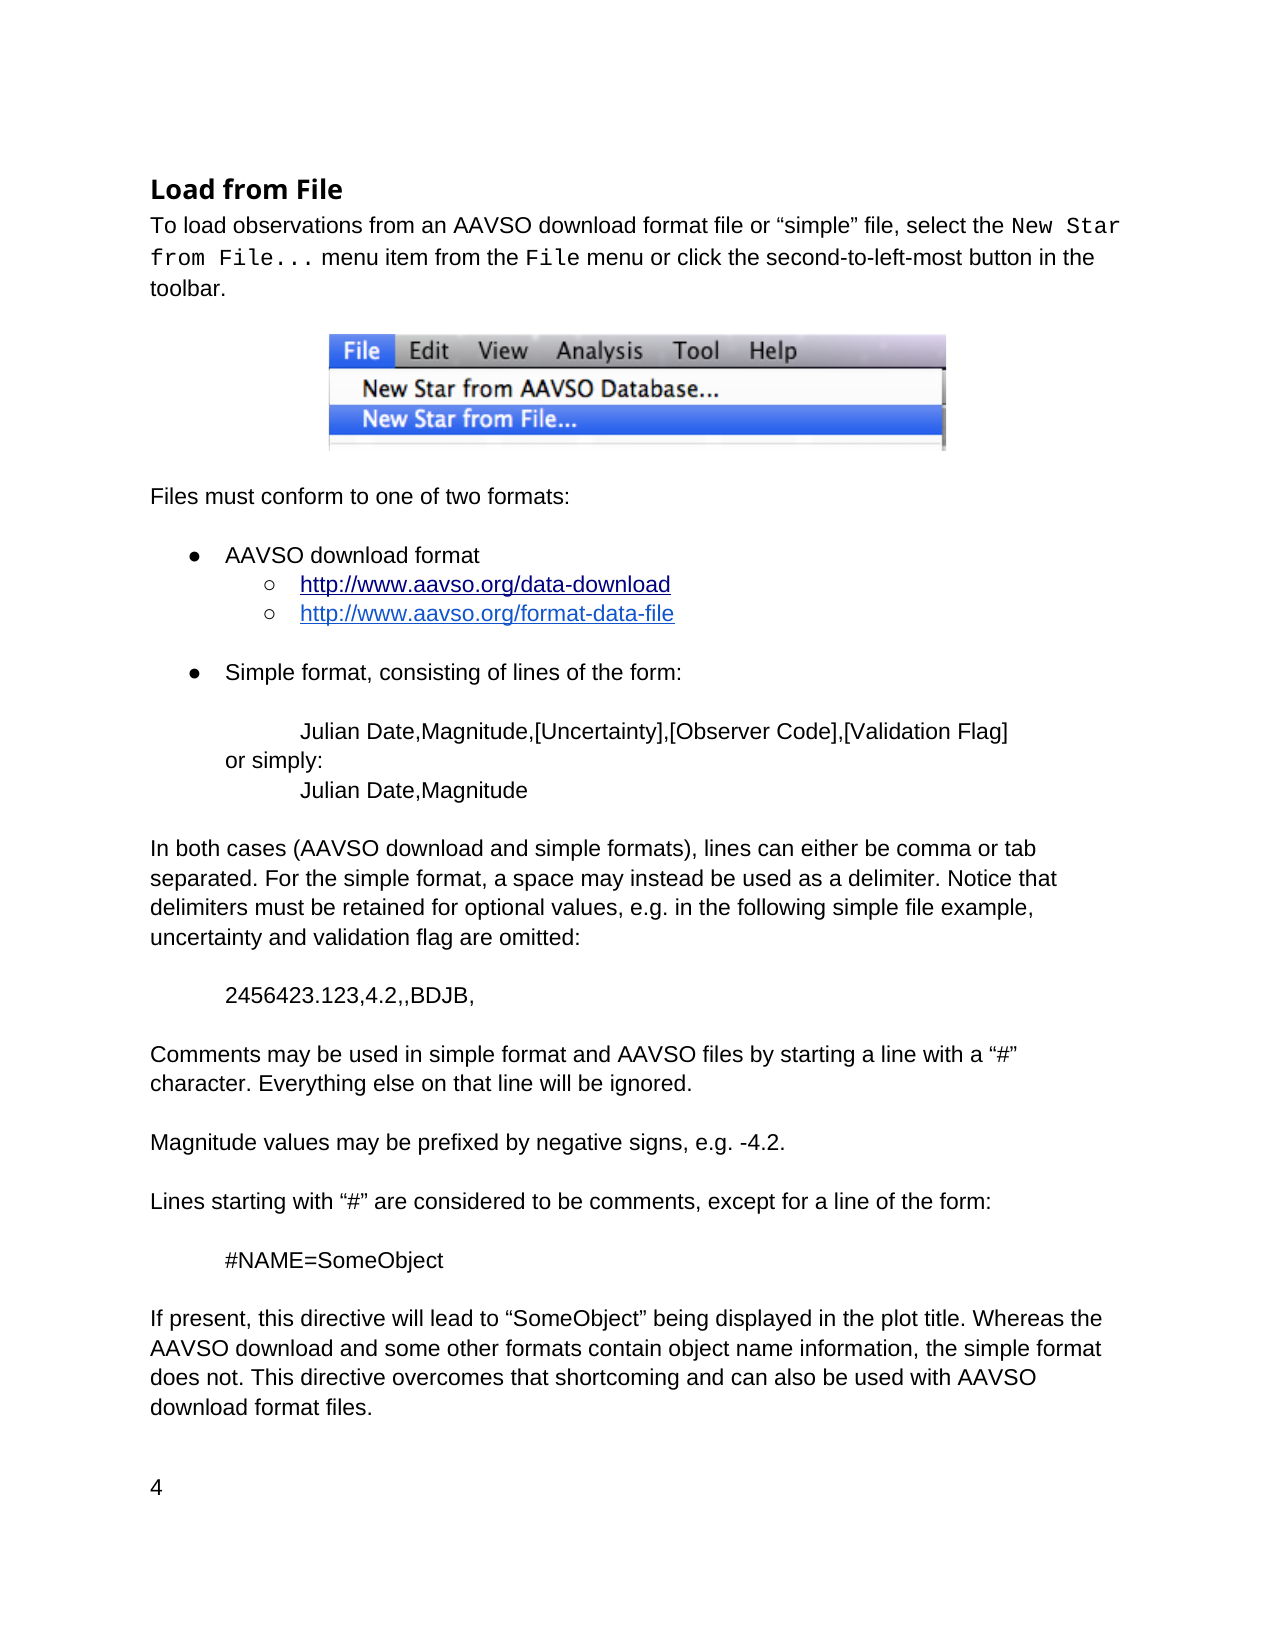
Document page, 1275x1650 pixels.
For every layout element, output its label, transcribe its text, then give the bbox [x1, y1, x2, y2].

list AAVSO download format [187, 542, 1125, 568]
text To load observations from an AAVSO download format file or “simple” file, select the New Star from File... menu item from the File menu or click the second-to-left-most button in the toolbar. [150, 213, 1125, 302]
text Comments may be used in simple format and AAVSO files by starting a line with a “#” character. Everything else on that line will be ignored. [150, 1042, 1125, 1097]
text Julian Date,Magnitude [225, 777, 1125, 803]
text In both cases (AAVSO download and simple formats), lines can either be comma or tab separated. For the simple format, a space may instead be used as a delimiter. Notice that delimiters must be retained for optional values, e.g. in the following simple file example, uncertainty and validation flag are omitted: [150, 836, 1125, 950]
text #NAME=SomeObject [150, 1247, 1125, 1273]
text Files must conform to one of two formats: [150, 483, 1125, 509]
text 2456423.123,4.2,,BDJB, [150, 983, 1125, 1008]
text If present, this directive will lead to “SomeObject” being displayed in the plot title. Whereas the AAVSO download and some other formats contain object name information, the simple format does not. This directive overcomes that shortcoming and can also be used with AAVSO download format files. [150, 1306, 1125, 1420]
subtitle Load from File [150, 171, 1125, 208]
text Julian Date,Magnitude,[Uncertainty],[Observer Code],[Validation Flag] [300, 718, 1125, 744]
text Lines starting with “#” are considered to be comments, except for a line of the form: [150, 1188, 1125, 1214]
picture [328, 334, 947, 451]
text Magnitude values may be prefixed by negative signs, e.g. -4.2. [150, 1130, 1125, 1155]
list Simple format, consisting of lines of the form: [187, 660, 1125, 685]
list http://www.aavso.org/format-data-file [262, 601, 1125, 627]
list http://www.aavso.org/data-download [262, 572, 1125, 597]
text or simply: [150, 748, 1125, 773]
